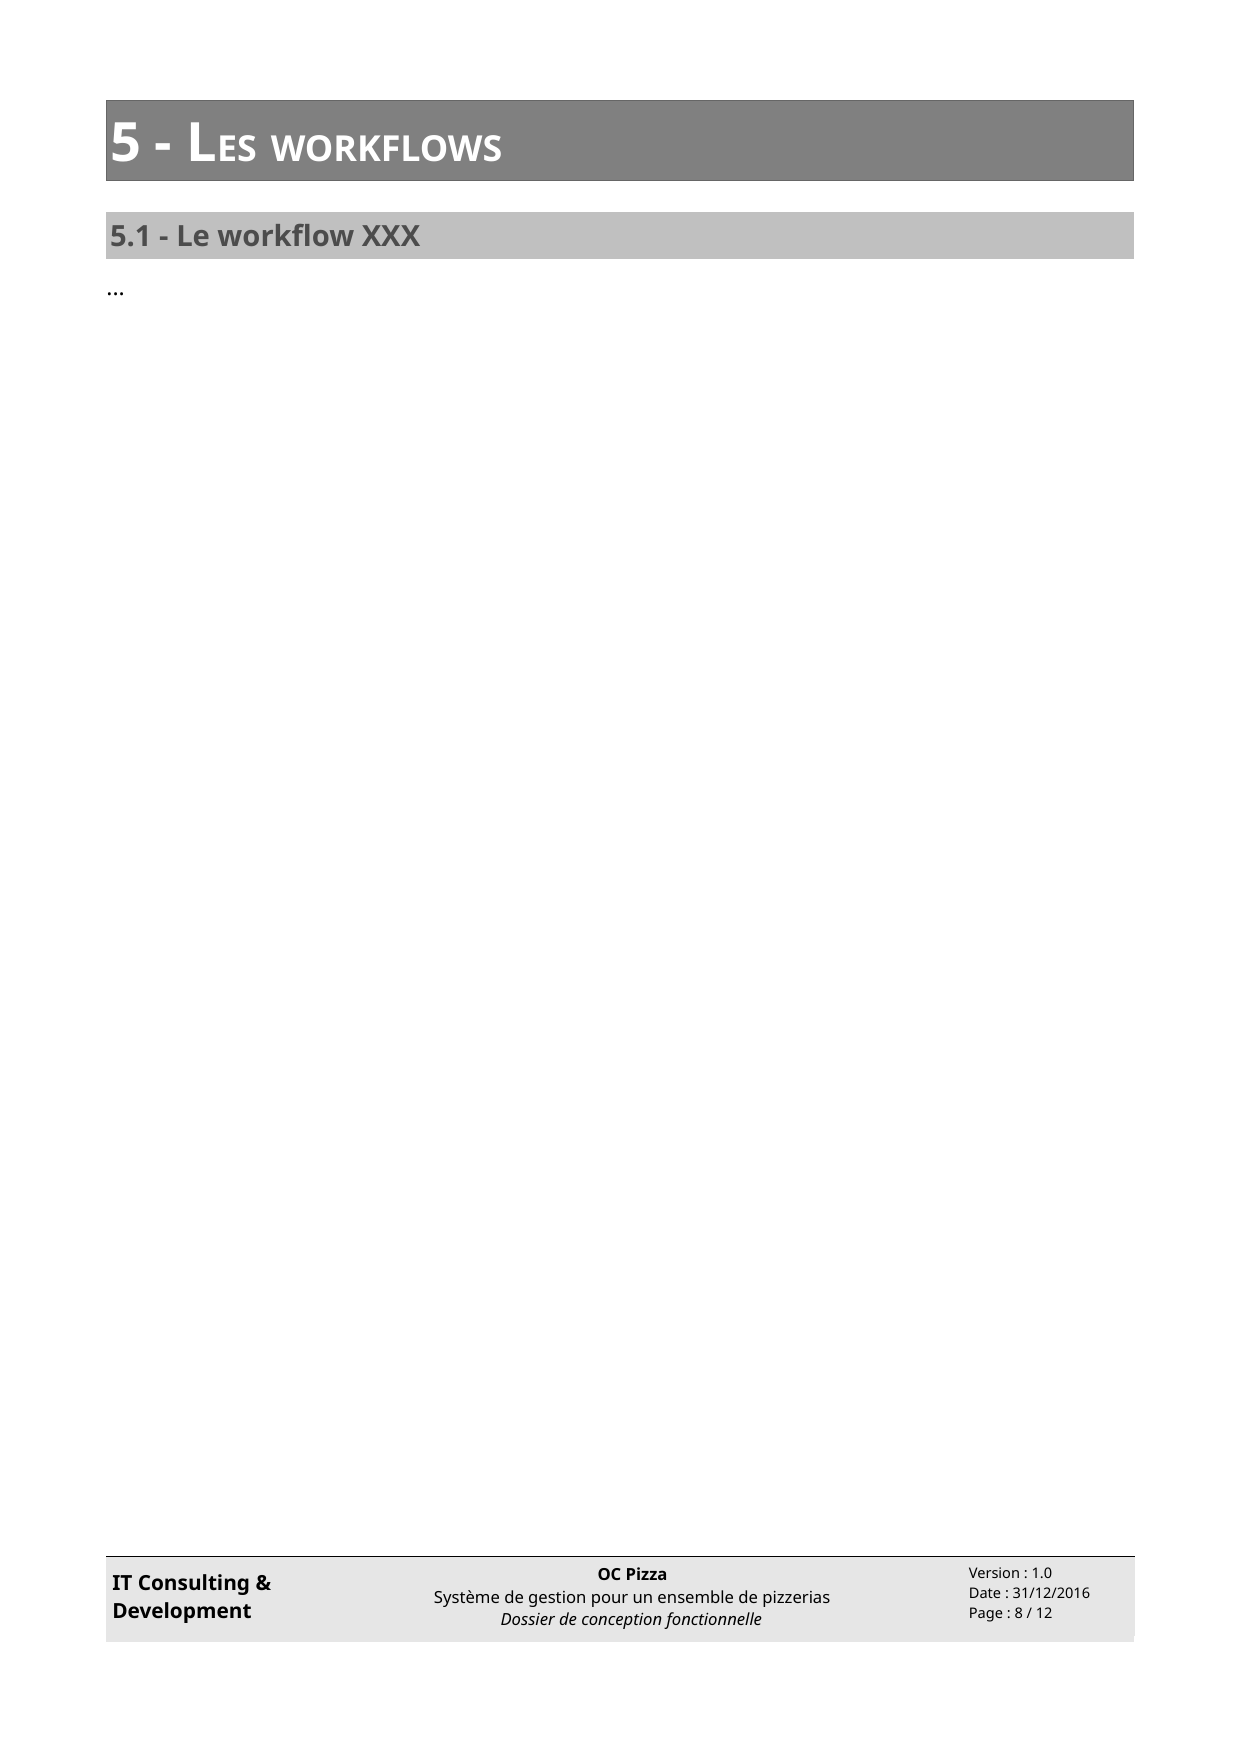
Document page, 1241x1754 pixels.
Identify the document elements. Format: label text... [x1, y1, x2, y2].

subtitle Le workflow XXX [107, 213, 1133, 258]
subtitle Les workflows [107, 101, 1133, 180]
text ... [106, 271, 1134, 302]
